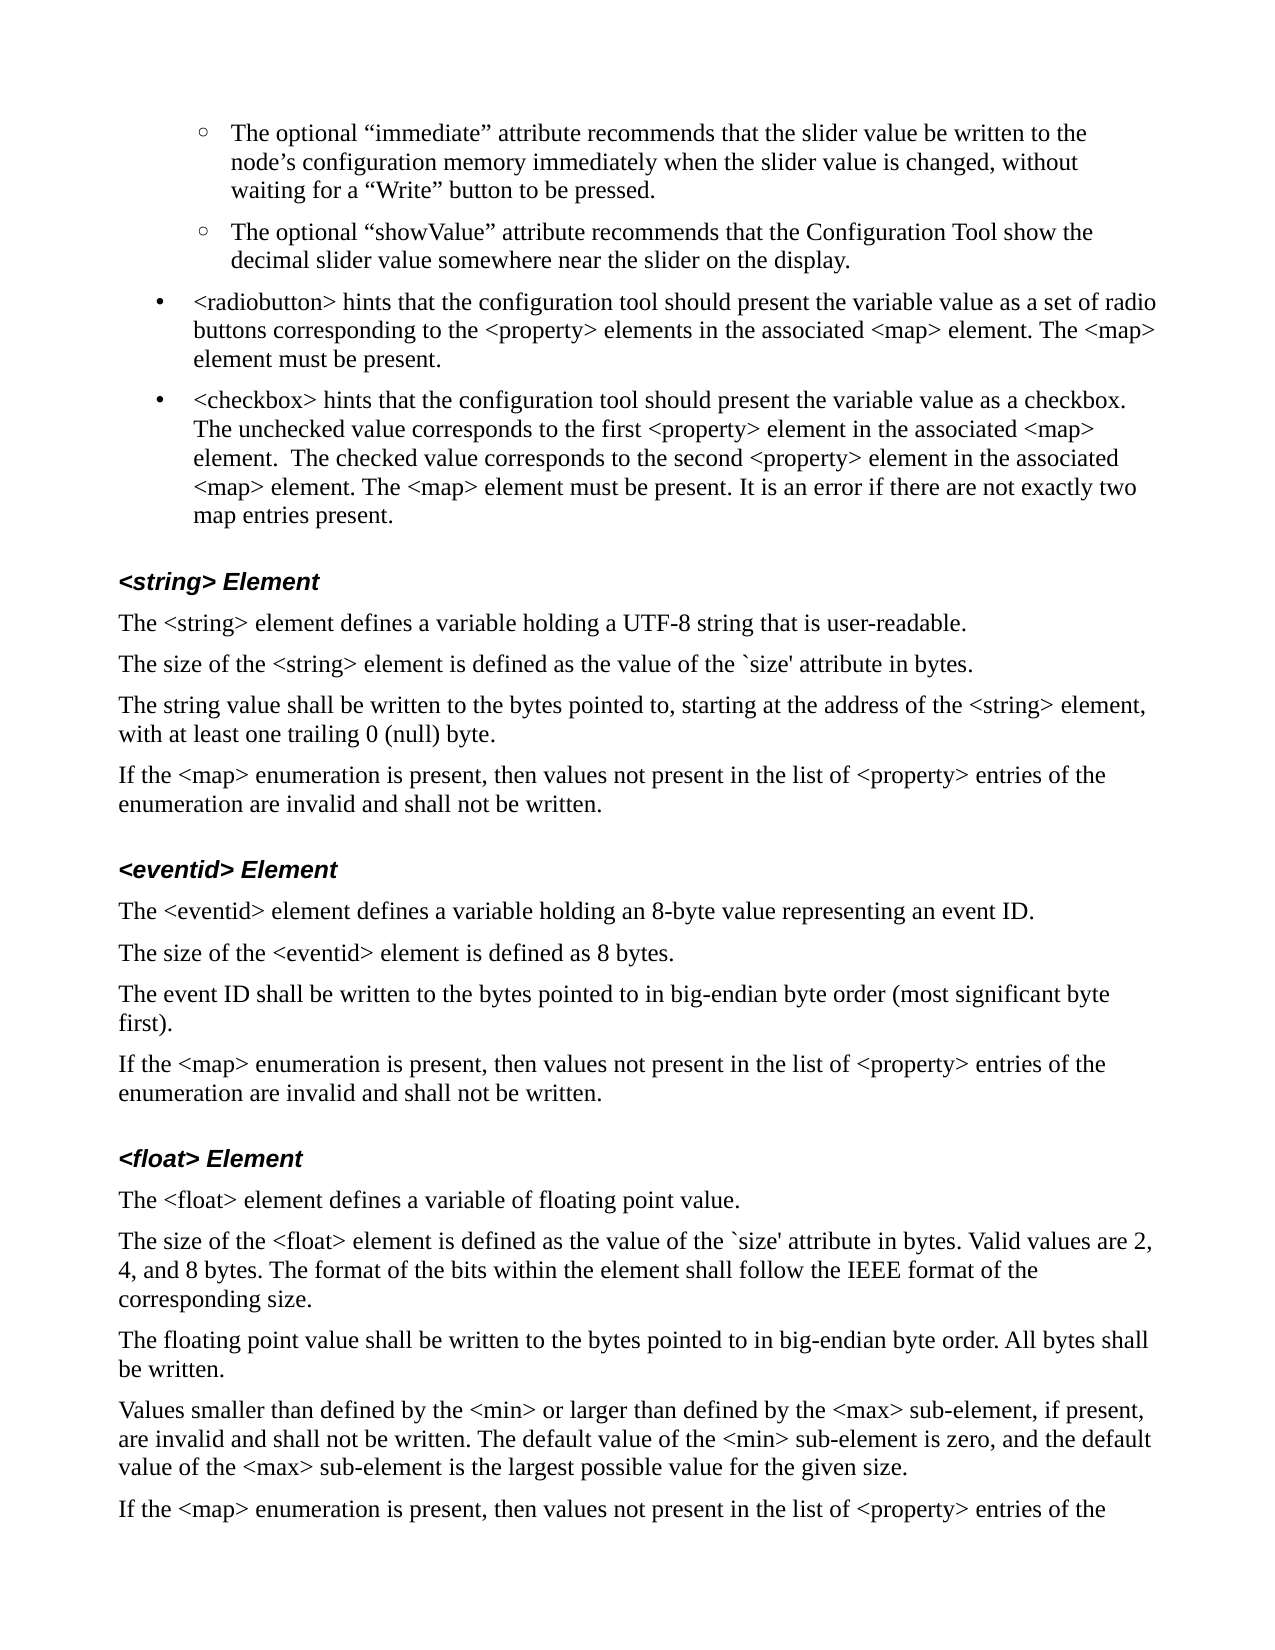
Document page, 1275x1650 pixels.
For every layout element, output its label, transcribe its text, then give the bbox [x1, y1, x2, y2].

text The string value shall be written to the bytes pointed to, starting at the address of the <string> element, with at least one trailing 0 (null) byte. [118, 690, 1157, 748]
subtitle <eventid> Element [118, 855, 1157, 884]
text The size of the <string> element is defined as the value of the `size' attribute in bytes. [118, 649, 1157, 678]
text If the <map> enumeration is present, then values not present in the list of <property> entries of the enumeration are invalid and shall not be written. [118, 760, 1157, 818]
list <radiobutton> hints that the configuration tool should present the variable value as a set of radio buttons corresponding to the <property> elements in the associated <map> element. The <map> element must be present. [156, 287, 1157, 373]
text The size of the <float> element is defined as the value of the `size' attribute in bytes. Valid values are 2, 4, and 8 bytes. The format of the bits within the element shall follow the IEEE format of the corresponding size. [118, 1226, 1157, 1312]
text If the <map> enumeration is present, then values not present in the list of <property> entries of the [118, 1494, 1157, 1522]
text The floating point value shall be written to the bytes pointed to in big-endian byte order. All bytes shall be written. [118, 1325, 1157, 1382]
list <checkbox> hints that the configuration tool should present the variable value as a checkbox. The unchecked value corresponds to the first <property> element in the associated <map> element. The checked value corresponds to the second <property> element in the associated <map> element. The <map> element must be present. It is an error if there are not exactly two map entries present. [156, 386, 1157, 529]
text The <float> element defines a variable of floating point value. [118, 1185, 1157, 1214]
text The event ID shall be written to the bytes pointed to in big-endian byte order (most significant byte first). [118, 979, 1157, 1036]
text The <eventid> element defines a variable holding an 8-byte value representing an event ID. [118, 896, 1157, 925]
subtitle <float> Element [118, 1144, 1157, 1172]
list The optional “immediate” attribute recommends that the slider value be written to the node’s configuration memory immediately when the slider value is changed, without waiting for a “Write” button to be pressed. [193, 118, 1157, 204]
subtitle <string> Element [118, 567, 1157, 595]
text The <string> element defines a variable holding a UTF-8 string that is user-readable. [118, 608, 1157, 637]
text If the <map> enumeration is present, then values not present in the list of <property> entries of the enumeration are invalid and shall not be written. [118, 1049, 1157, 1106]
list The optional “showValue” attribute recommends that the Configuration Tool show the decimal slider value somewhere near the slider on the display. [193, 217, 1157, 274]
text Values smaller than defined by the <min> or larger than defined by the <max> sub-element, if present, are invalid and shall not be written. The default value of the <min> sub-element is zero, and the default value of the <max> sub-element is the largest possible value for the given size. [118, 1395, 1157, 1481]
text The size of the <eventid> element is defined as 8 bytes. [118, 938, 1157, 966]
